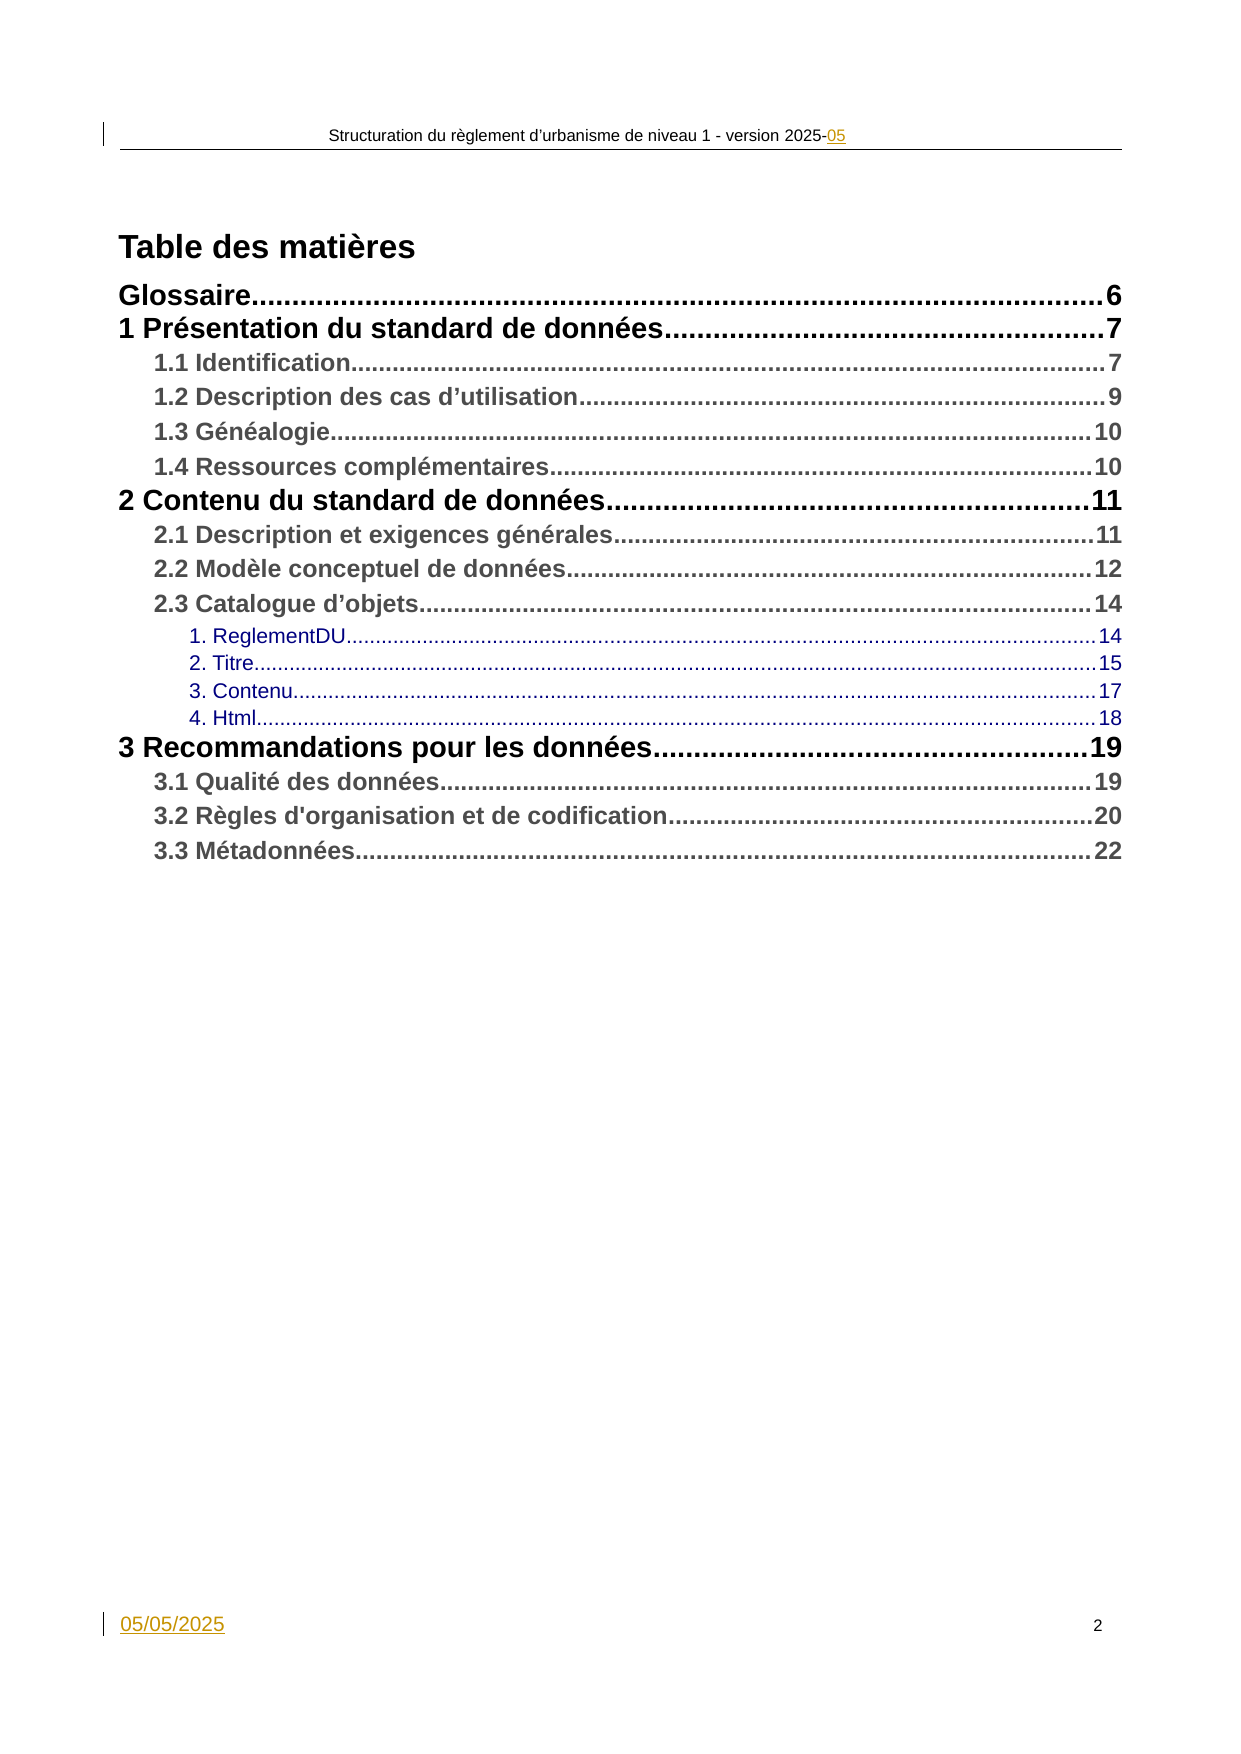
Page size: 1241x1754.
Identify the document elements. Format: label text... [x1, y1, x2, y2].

text 2.1 Description et exigences générales 11 [153, 519, 1122, 548]
text 4. Html 18 [189, 706, 1122, 730]
text 2.3 Catalogue d’objets 14 [153, 589, 1122, 617]
text 3. Contenu 17 [189, 678, 1122, 703]
text 2.2 Modèle conceptuel de données 12 [153, 554, 1122, 583]
text 3 Recommandations pour les données 19 [118, 730, 1122, 763]
text 1. ReglementDU 14 [189, 623, 1122, 648]
text 3.2 Règles d'organisation et de codification 20 [153, 801, 1122, 830]
text 2 Contenu du standard de données 11 [118, 483, 1122, 517]
text 3.1 Qualité des données 19 [153, 766, 1122, 795]
text 2. Titre 15 [189, 651, 1122, 675]
text 3.3 Métadonnées 22 [153, 836, 1122, 864]
text 1.1 Identification 7 [153, 348, 1122, 376]
text 1 Présentation du standard de données 7 [118, 311, 1122, 345]
text 1.3 Généalogie 10 [153, 417, 1122, 446]
text Glossaire 6 [118, 278, 1122, 311]
text 1.4 Ressources complémentaires 10 [153, 451, 1122, 480]
text 1.2 Description des cas d’utilisation 9 [153, 382, 1122, 411]
subtitle Table des matières [118, 227, 1122, 265]
